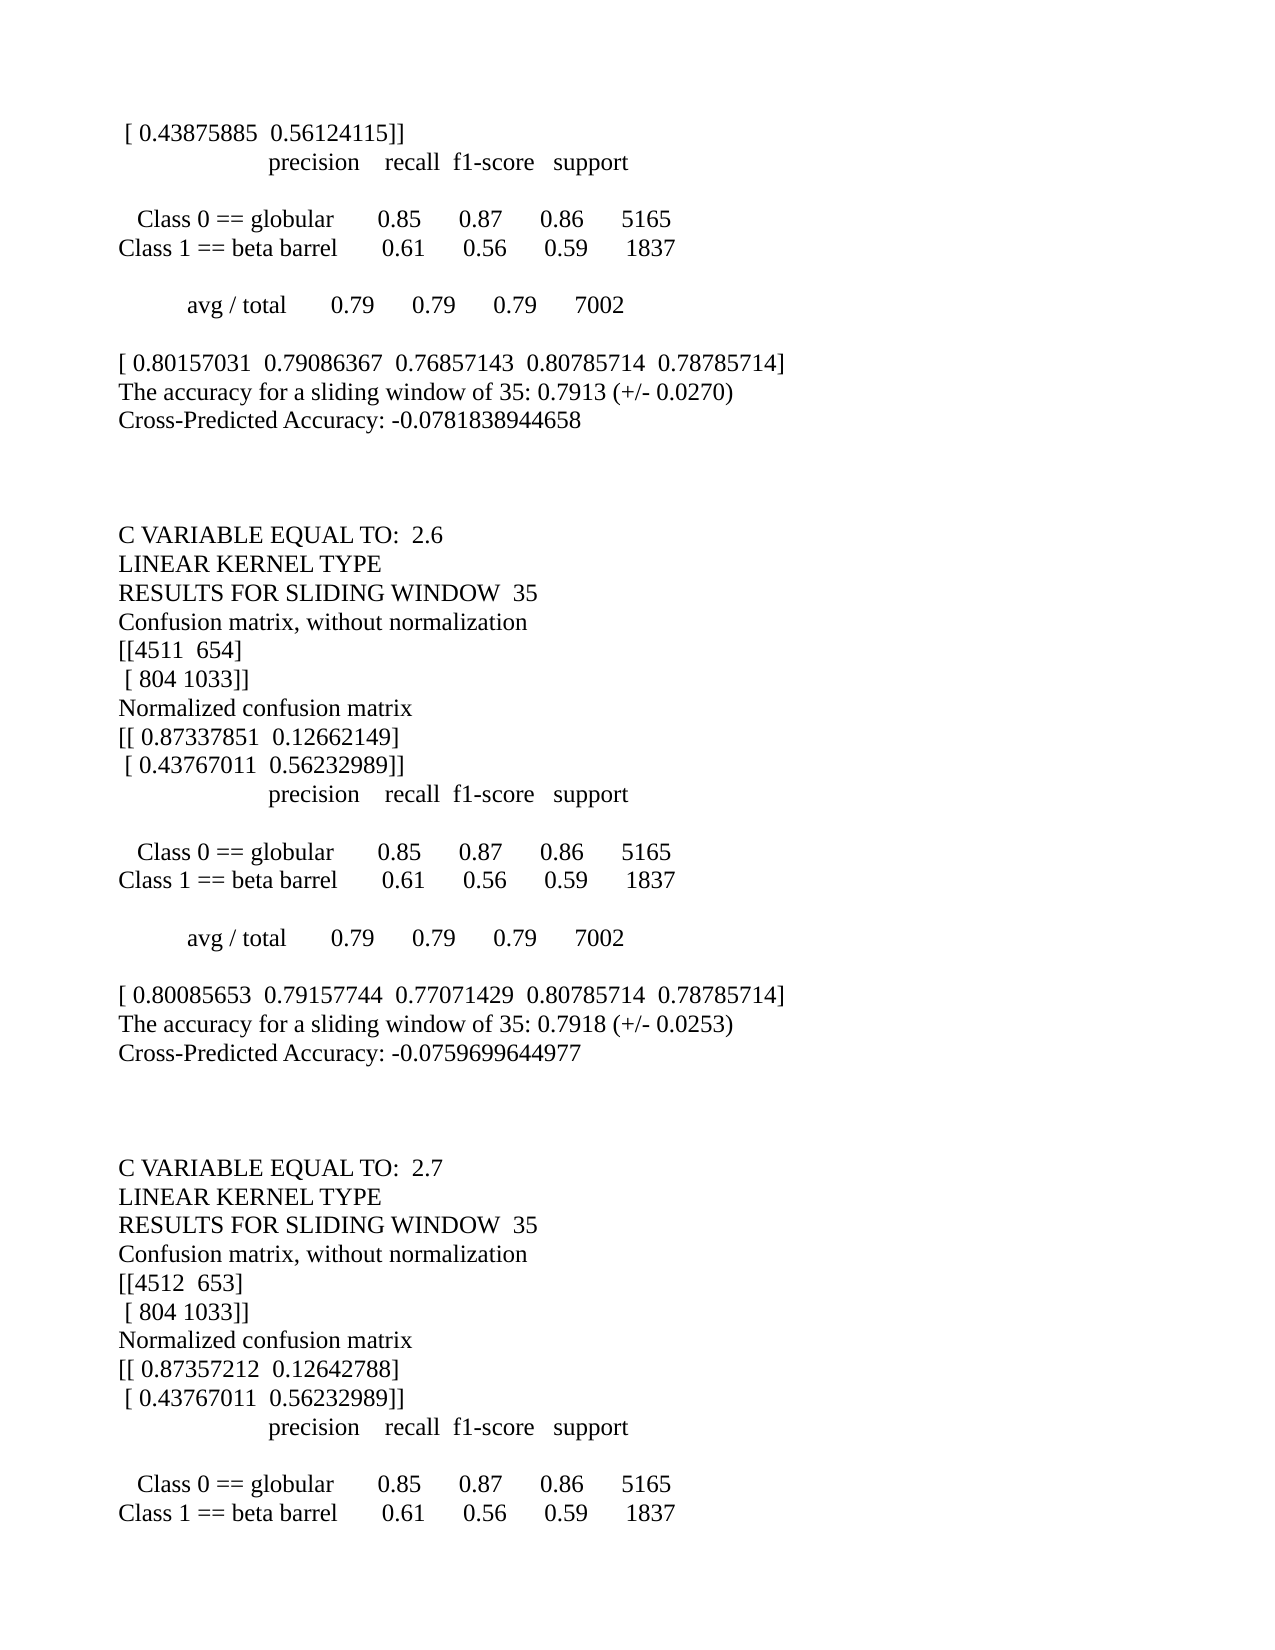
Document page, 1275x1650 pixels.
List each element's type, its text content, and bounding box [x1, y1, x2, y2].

text LINEAR KERNEL TYPE [118, 549, 1157, 578]
text LINEAR KERNEL TYPE [118, 1182, 1157, 1211]
text Class 1 == beta barrel 0.61 0.56 0.59 1837 [118, 1498, 1157, 1527]
text precision recall f1-score support [118, 1412, 1157, 1441]
text RESULTS FOR SLIDING WINDOW 35 [118, 578, 1157, 607]
text [ 0.43875885 0.56124115]] [118, 118, 1157, 147]
text avg / total 0.79 0.79 0.79 7002 [118, 923, 1157, 952]
text Confusion matrix, without normalization [118, 1239, 1157, 1268]
text [[ 0.87337851 0.12662149] [118, 722, 1157, 751]
text precision recall f1-score support [118, 779, 1157, 808]
text Class 1 == beta barrel 0.61 0.56 0.59 1837 [118, 866, 1157, 894]
text [[4511 654] [118, 636, 1157, 664]
text [[4512 653] [118, 1268, 1157, 1297]
text The accuracy for a sliding window of 35: 0.7913 (+/- 0.0270) [118, 377, 1157, 406]
text Cross-Predicted Accuracy: -0.0781838944658 [118, 406, 1157, 434]
text RESULTS FOR SLIDING WINDOW 35 [118, 1211, 1157, 1239]
text [ 0.80157031 0.79086367 0.76857143 0.80785714 0.78785714] [118, 348, 1157, 377]
text Normalized confusion matrix [118, 1326, 1157, 1354]
text Class 1 == beta barrel 0.61 0.56 0.59 1837 [118, 233, 1157, 262]
text [ 0.43767011 0.56232989]] [118, 1383, 1157, 1412]
text [ 0.43767011 0.56232989]] [118, 751, 1157, 779]
text The accuracy for a sliding window of 35: 0.7918 (+/- 0.0253) [118, 1009, 1157, 1038]
text [ 804 1033]] [118, 1297, 1157, 1326]
text Confusion matrix, without normalization [118, 607, 1157, 636]
text Normalized confusion matrix [118, 693, 1157, 722]
text [[ 0.87357212 0.12642788] [118, 1354, 1157, 1383]
text [ 804 1033]] [118, 664, 1157, 693]
text avg / total 0.79 0.79 0.79 7002 [118, 291, 1157, 319]
text precision recall f1-score support [118, 147, 1157, 176]
text C VARIABLE EQUAL TO: 2.6 [118, 521, 1157, 549]
text Class 0 == globular 0.85 0.87 0.86 5165 [118, 837, 1157, 866]
text Class 0 == globular 0.85 0.87 0.86 5165 [118, 1469, 1157, 1498]
text C VARIABLE EQUAL TO: 2.7 [118, 1153, 1157, 1182]
text Class 0 == globular 0.85 0.87 0.86 5165 [118, 204, 1157, 233]
text [ 0.80085653 0.79157744 0.77071429 0.80785714 0.78785714] [118, 981, 1157, 1009]
text Cross-Predicted Accuracy: -0.0759699644977 [118, 1038, 1157, 1067]
